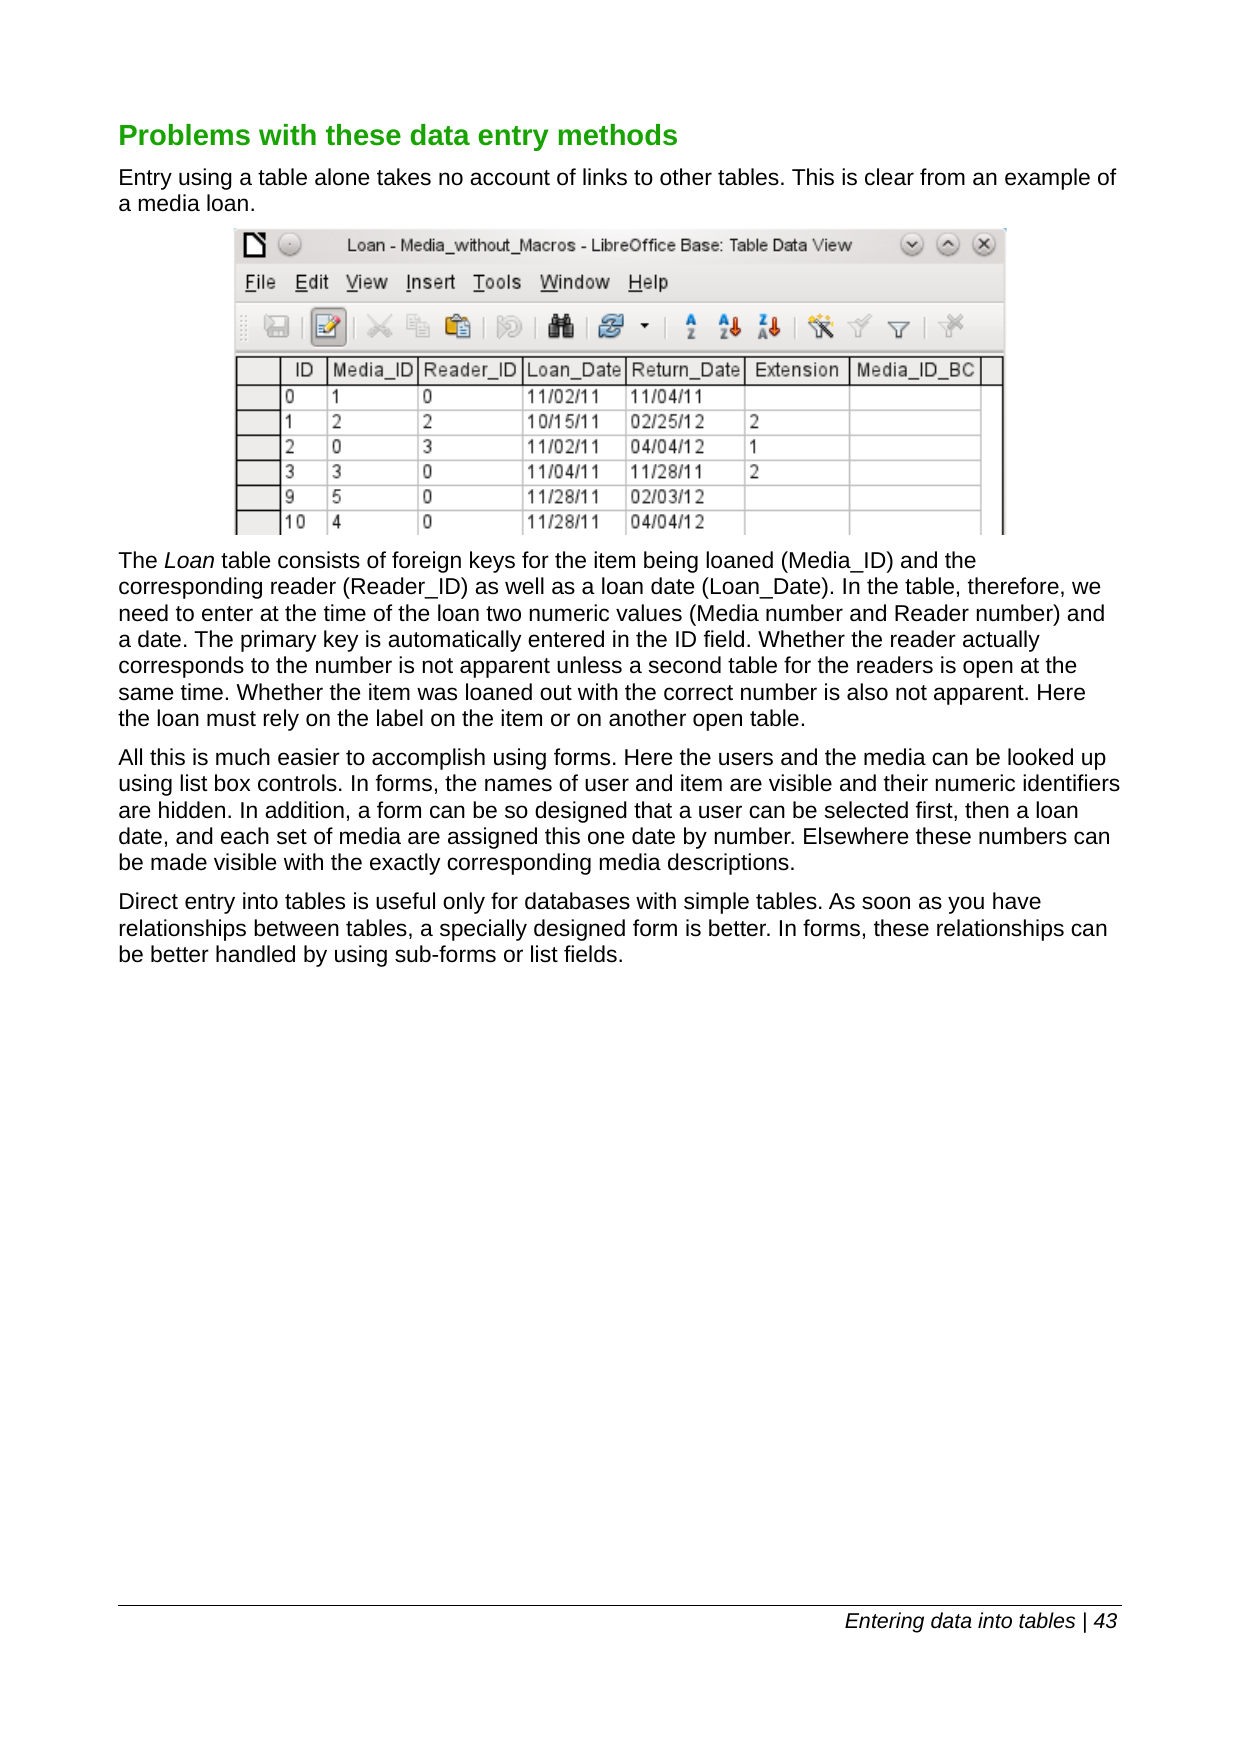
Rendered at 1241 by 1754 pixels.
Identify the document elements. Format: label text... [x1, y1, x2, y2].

text All this is much easier to accomplish using forms. Here the users and the media can be looked up using list box controls. In forms, the names of user and item are visible and their numeric identifiers are hidden. In addition, a form can be so designed that a user can be selected first, then a loan date, and each set of media are assigned this one date by number. Elsewhere these numbers can be made visible with the exactly corresponding media descriptions. [118, 744, 1122, 876]
picture [233, 228, 1007, 535]
subtitle Problems with these data entry methods [118, 118, 1122, 152]
text The Loan table consists of foreign keys for the item being loaned (Media_ID) and the corresponding reader (Reader_ID) as well as a loan date (Loan_Date). In the table, therefore, we need to enter at the time of the loan two numeric values (Media number and Reader number) and a date. The primary key is automatically entered in the ID field. Whether the reader actually corresponds to the number is not apparent unless a second table for the readers is open at the same time. Whether the item was loaned out with the correct number is also not apparent. Here the loan must rely on the label on the item or on another open table. [118, 547, 1122, 731]
text Direct entry into tables is useful only for databases with simple tables. As soon as you have relationships between tables, a specially designed form is better. In forms, these relationships can be better handled by using sub-forms or list fields. [118, 888, 1122, 967]
text Entry using a table alone takes no account of links to other tables. This is clear from an example of a media loan. [118, 163, 1122, 216]
